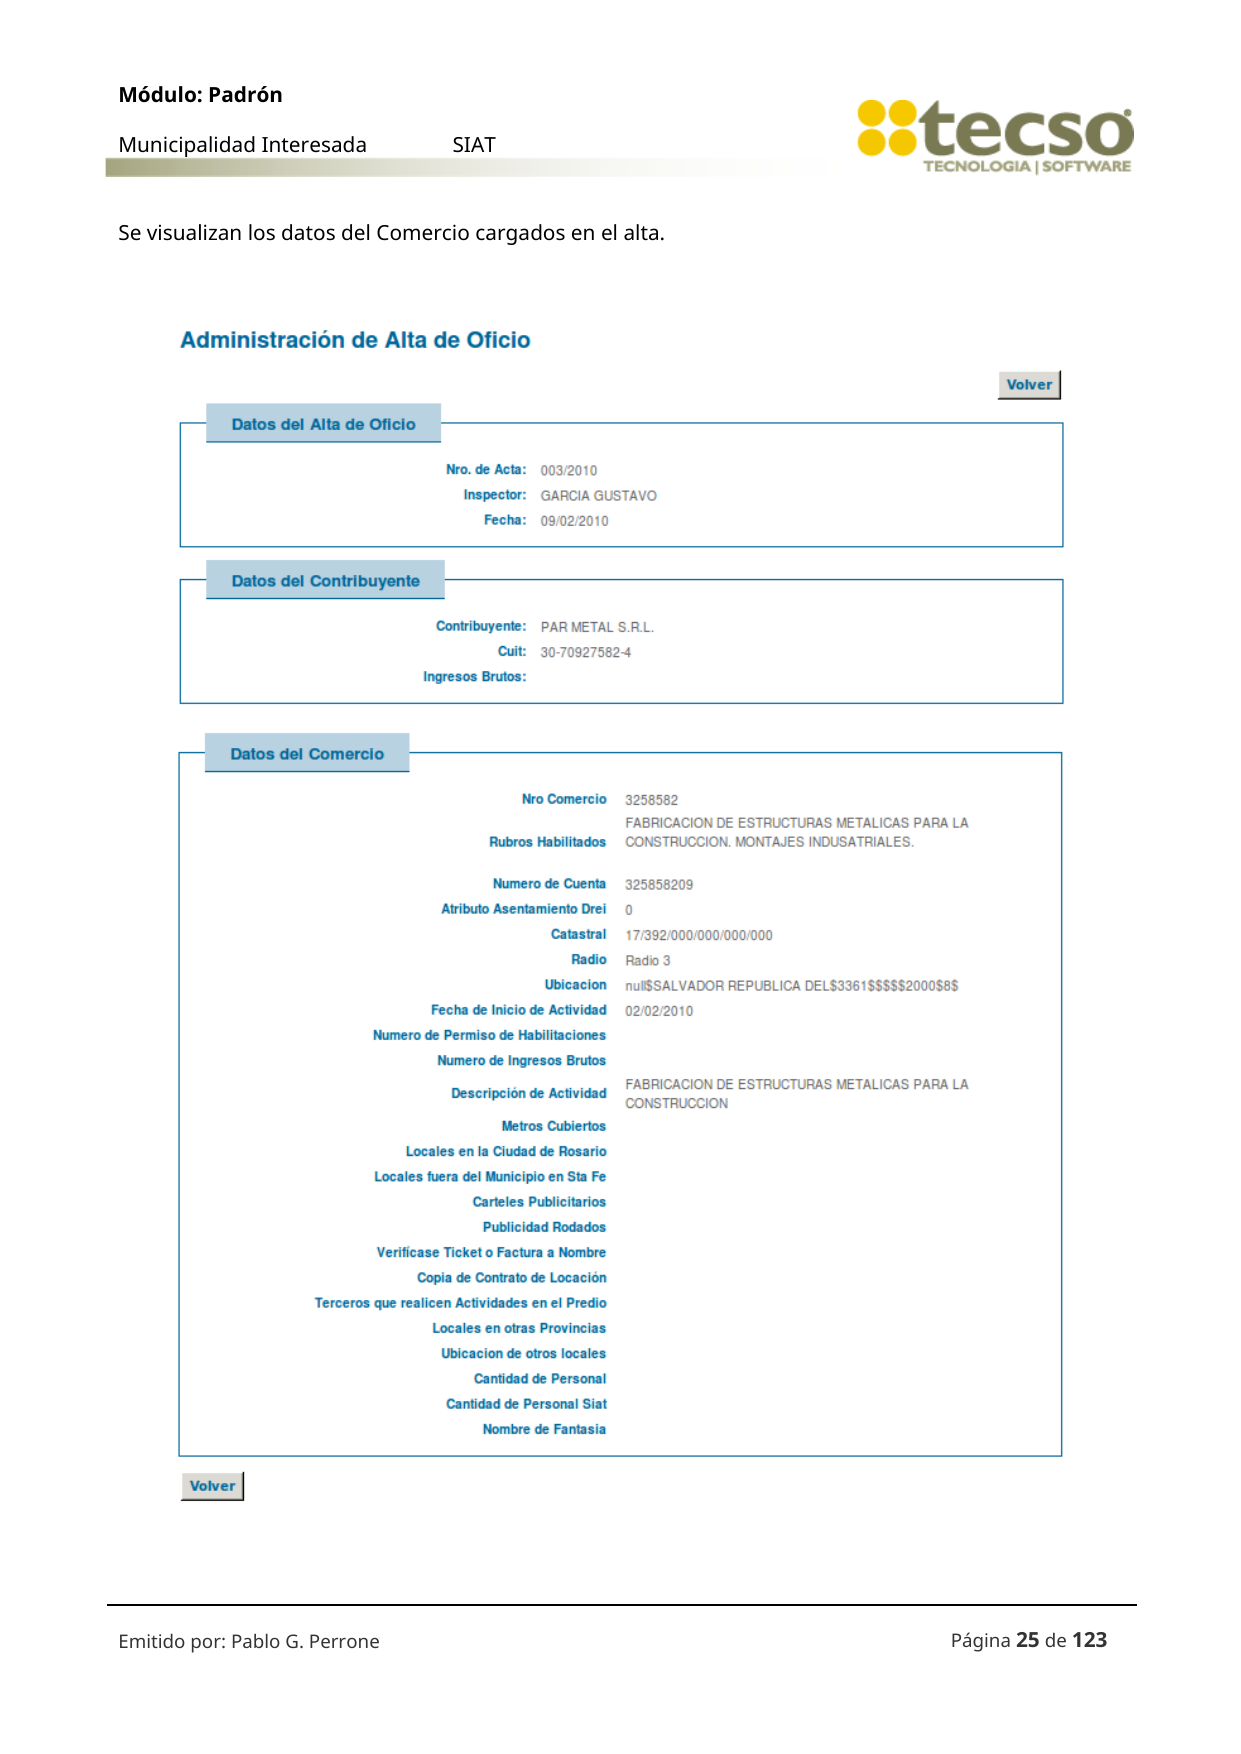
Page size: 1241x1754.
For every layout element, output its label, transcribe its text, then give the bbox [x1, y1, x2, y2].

text Se visualizan los datos del Comercio cargados en el alta. [118, 218, 1122, 246]
picture [105, 100, 1134, 177]
picture [147, 306, 1093, 1544]
